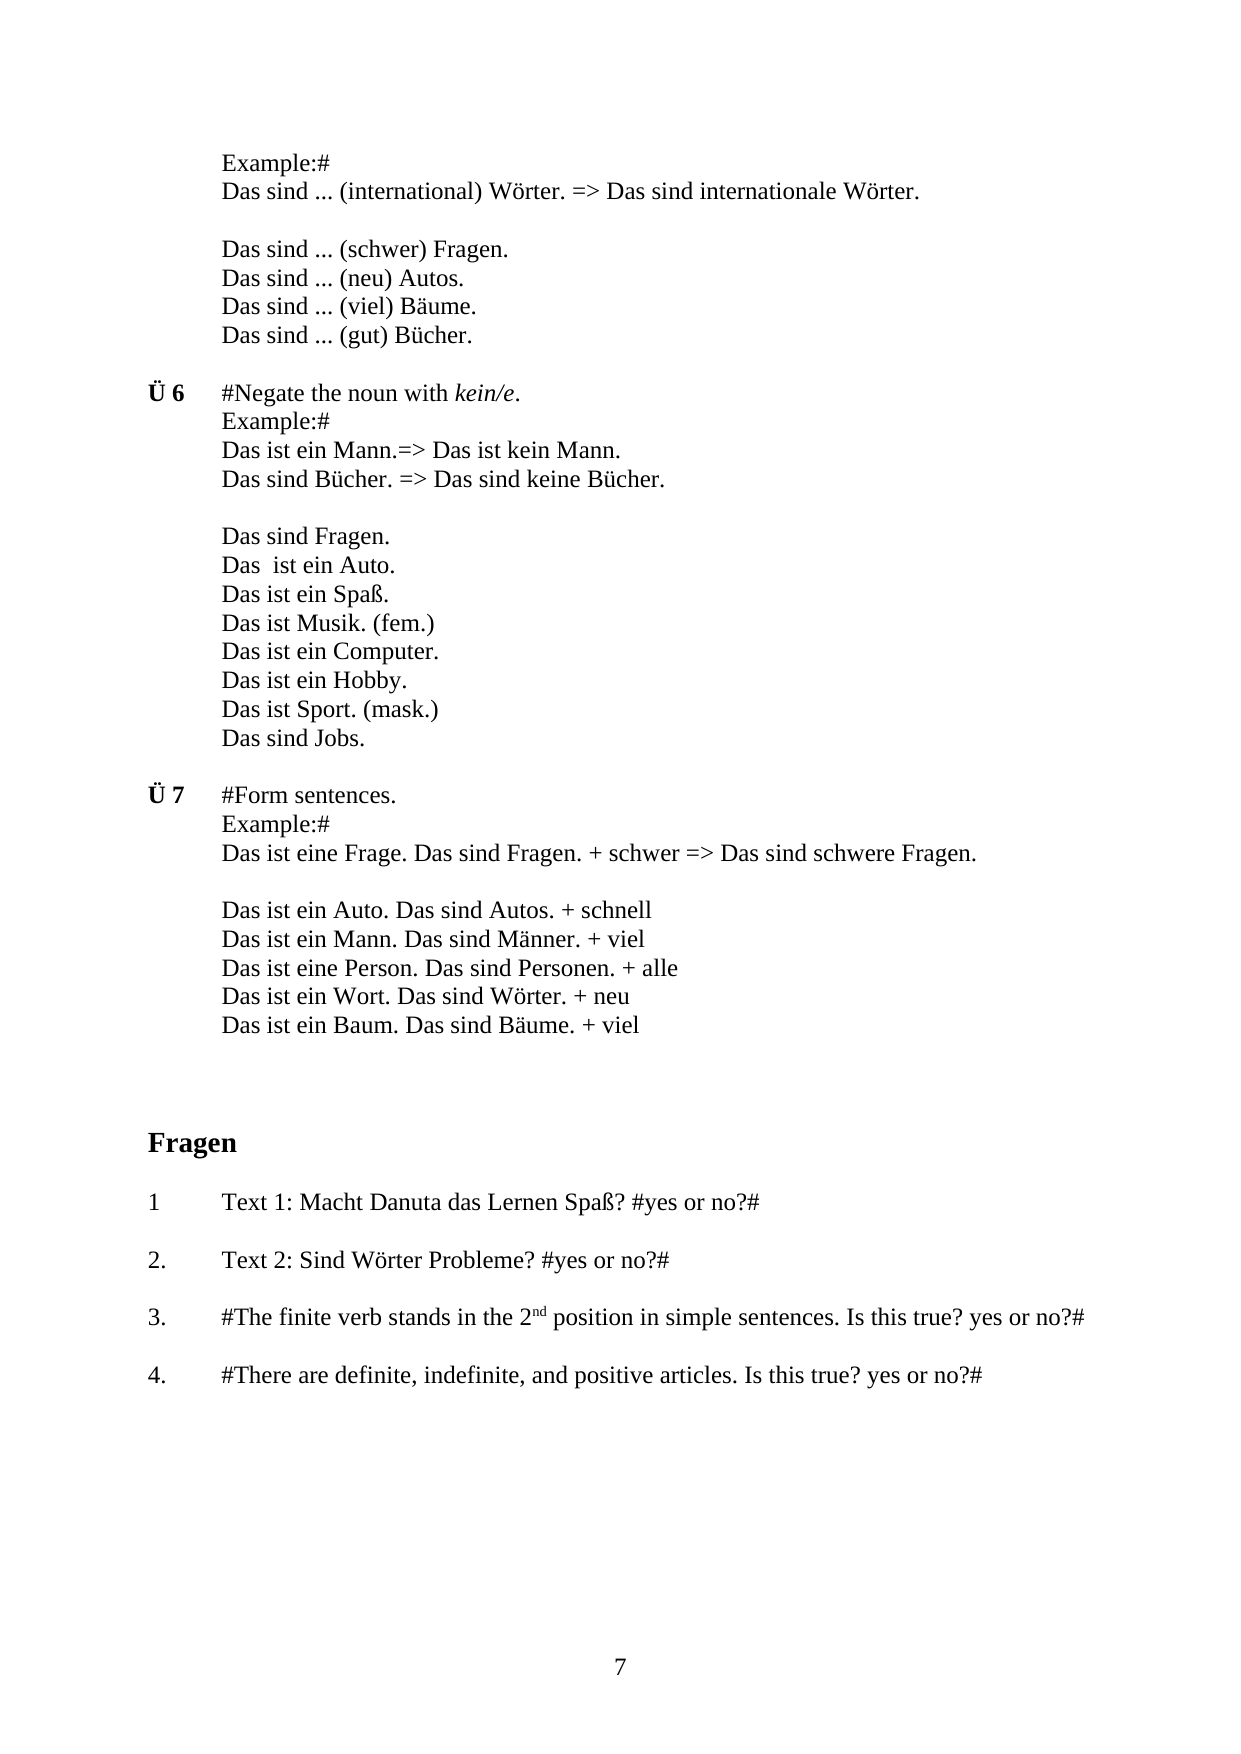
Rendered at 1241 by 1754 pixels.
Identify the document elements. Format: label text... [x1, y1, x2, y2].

text 1 Text 1: Macht Danuta das Lernen Spaß? #yes or no?# [148, 1187, 1093, 1216]
text Das ist ein Mann.=> Das ist kein Mann. [148, 435, 1093, 464]
text Example:# [148, 809, 1093, 838]
text Das sind Jobs. [148, 723, 1093, 751]
text Das ist ein Hobby. [148, 665, 1093, 694]
text Ü 6 #Negate the noun with kein/e. [148, 378, 1093, 406]
text Das sind Bücher. => Das sind keine Bücher. [148, 464, 1093, 493]
text Das ist ein Baum. Das sind Bäume. + viel [148, 1010, 1093, 1039]
text 4. #There are definite, indefinite, and positive articles. Is this true? yes or no?# [148, 1360, 1093, 1389]
text Example:# [148, 406, 1093, 435]
text Das sind ... (international) Wörter. => Das sind internationale Wörter. [148, 176, 1093, 205]
text Das ist ein Auto. [148, 550, 1093, 579]
text Das ist Sport. (mask.) [148, 694, 1093, 723]
text Fragen [148, 1125, 1093, 1159]
text Das sind ... (schwer) Fragen. [148, 234, 1093, 263]
text Das ist eine Person. Das sind Personen. + alle [148, 953, 1093, 981]
text 2. Text 2: Sind Wörter Probleme? #yes or no?# [148, 1245, 1093, 1274]
text Example:# [148, 148, 1093, 176]
text Das ist Musik. (fem.) [148, 608, 1093, 636]
text Das ist eine Frage. Das sind Fragen. + schwer => Das sind schwere Fragen. [148, 838, 1093, 866]
text Das ist ein Wort. Das sind Wörter. + neu [148, 981, 1093, 1010]
text Das sind Fragen. [148, 521, 1093, 550]
text Ü 7 #Form sentences. [148, 780, 1093, 809]
text Das sind ... (neu) Autos. [148, 263, 1093, 291]
text Das sind ... (gut) Bücher. [148, 320, 1093, 349]
text Das ist ein Computer. [148, 636, 1093, 665]
text Das ist ein Auto. Das sind Autos. + schnell [148, 895, 1093, 924]
text Das ist ein Spaß. [148, 579, 1093, 608]
text Das ist ein Mann. Das sind Männer. + viel [148, 924, 1093, 953]
text Das sind ... (viel) Bäume. [148, 291, 1093, 320]
text 3. #The finite verb stands in the 2nd position in simple sentences. Is this true? yes or no?# [148, 1302, 1093, 1331]
